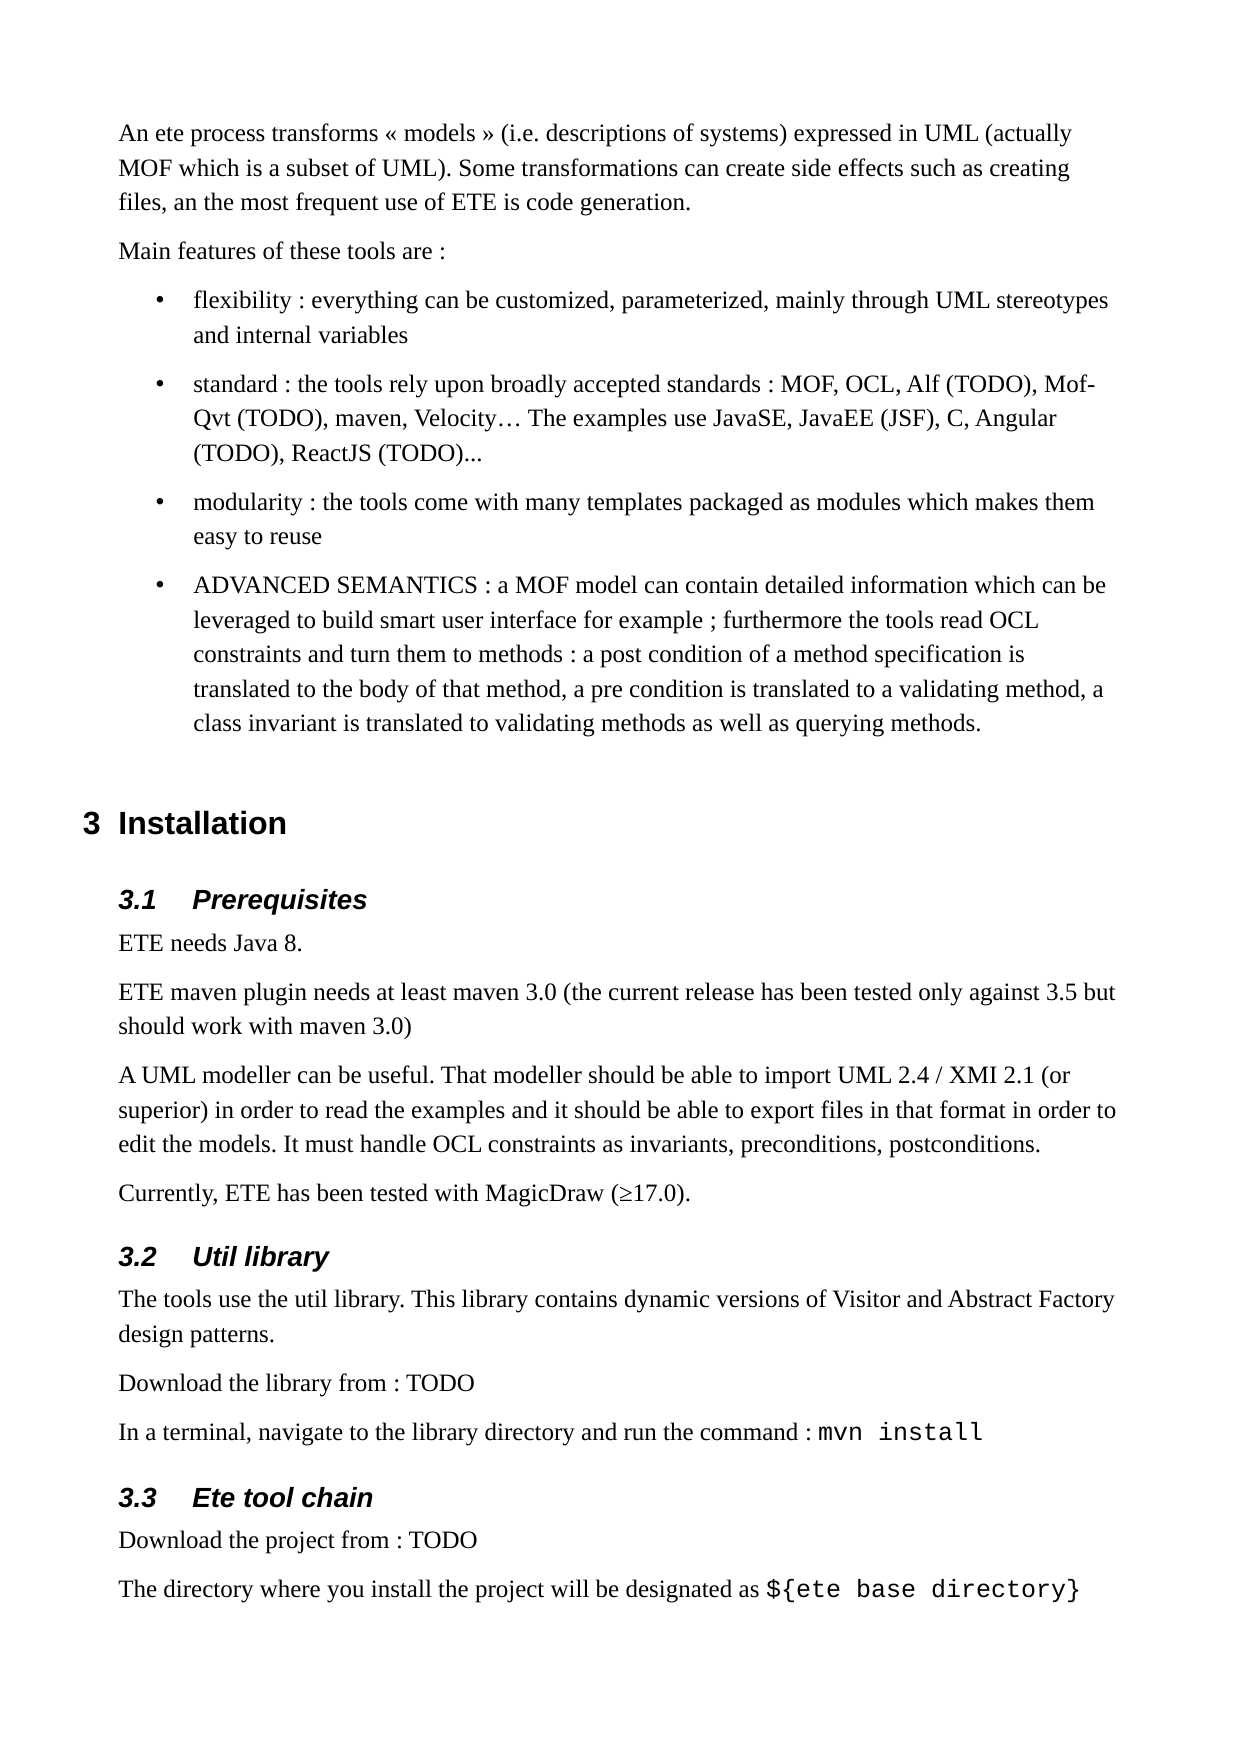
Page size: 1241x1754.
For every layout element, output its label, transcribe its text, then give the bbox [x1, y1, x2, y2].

subtitle Ete tool chain [118, 1481, 1122, 1513]
text The tools use the util library. This library contains dynamic versions of Visitor and Abstract Factory design patterns. [118, 1284, 1122, 1348]
list modularity : the tools come with many templates packaged as modules which makes them easy to reuse [156, 487, 1122, 550]
text Main features of these tools are : [118, 236, 1122, 265]
text A UML modeller can be useful. That modeller should be able to import UML 2.4 / XMI 2.1 (or superior) in order to read the examples and it should be able to export files in that format in order to edit the models. It must handle OCL constraints as invariants, preconditions, postconditions. [118, 1060, 1122, 1158]
text Currently, ETE has been tested with MagicDraw (≥17.0). [118, 1178, 1122, 1207]
list standard : the tools rely upon broadly accepted standards : MOF, OCL, Alf (TODO), Mof-Qvt (TODO), maven, Velocity… The examples use JavaSE, JavaEE (JSF), C, Angular (TODO), ReactJS (TODO)... [156, 369, 1122, 466]
text ETE maven plugin needs at least maven 3.0 (the current release has been tested only against 3.5 but should work with maven 3.0) [118, 977, 1122, 1040]
text The directory where you install the project will be designated as ${ete base directory} [118, 1574, 1122, 1605]
subtitle Installation [83, 804, 1122, 841]
text An ete process transforms « models » (i.e. descriptions of systems) expressed in UML (actually MOF which is a subset of UML). Some transformations can create side effects such as creating files, an the most frequent use of ETE is code generation. [118, 118, 1122, 216]
subtitle Util library [118, 1240, 1122, 1272]
list flexibility : everything can be customized, parameterized, mainly through UML stereotypes and internal variables [156, 285, 1122, 348]
text ETE needs Java 8. [118, 928, 1122, 957]
text Download the library from : TODO [118, 1368, 1122, 1397]
text Download the project from : TODO [118, 1525, 1122, 1554]
text In a terminal, navigate to the library directory and run the command : mvn install [118, 1417, 1122, 1448]
subtitle Prerequisites [118, 883, 1122, 915]
list ADVANCED SEMANTICS : a MOF model can contain detailed information which can be leveraged to build smart user interface for example ; furthermore the tools read OCL constraints and turn them to methods : a post condition of a method specification is translated to the body of that method, a pre condition is translated to a validating method, a class invariant is translated to validating methods as well as querying methods. [156, 570, 1122, 737]
